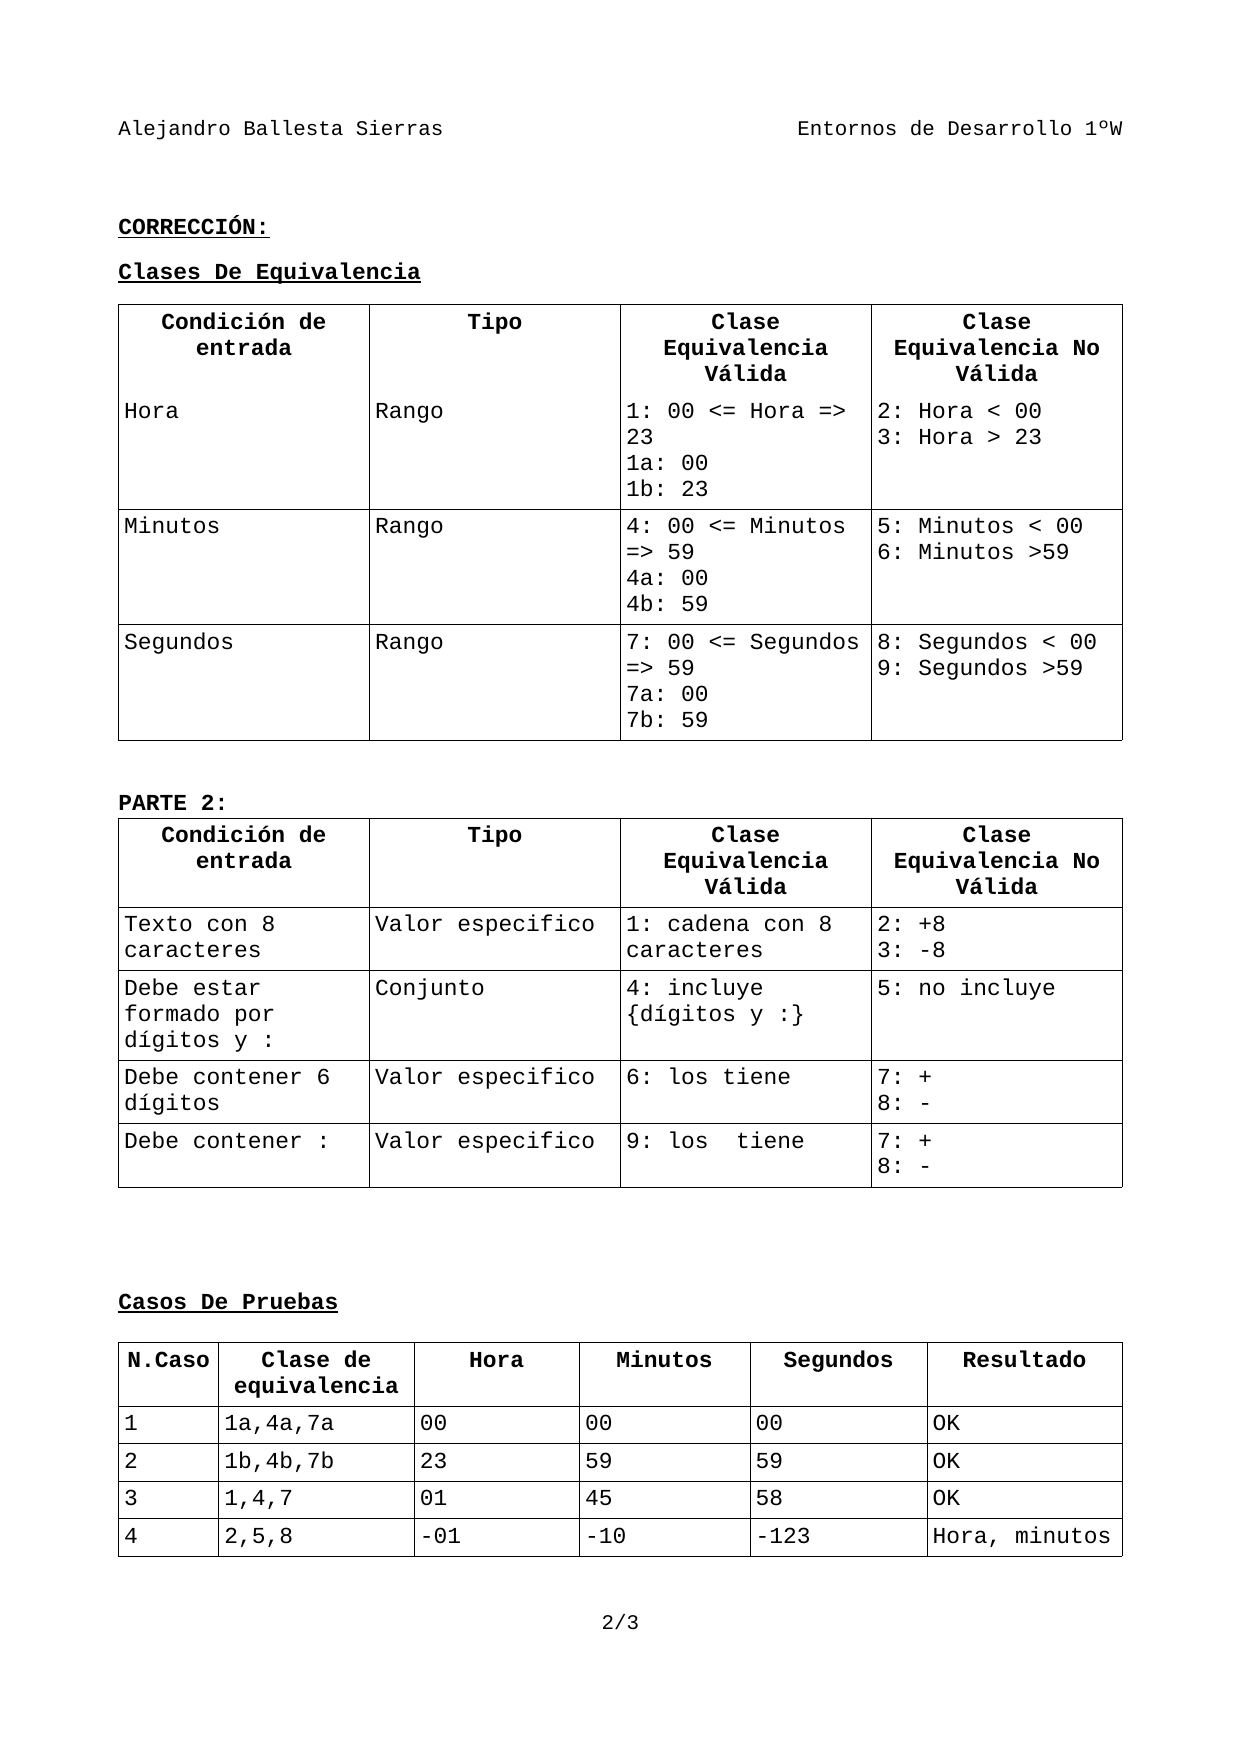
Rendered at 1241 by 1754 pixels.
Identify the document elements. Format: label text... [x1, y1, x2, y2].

table_cell 7: 00 <= Segundos => 59 7a: 00 7b: 59 [621, 625, 871, 739]
table_cell -123 [751, 1519, 927, 1556]
table_cell 3 [119, 1482, 218, 1518]
table_cell Debe estar formado por dígitos y : [119, 971, 369, 1060]
text CORRECCIÓN: [118, 216, 1122, 242]
table_cell 7: + 8: - [872, 1061, 1122, 1123]
table_cell OK [928, 1444, 1122, 1481]
table_cell 5: no incluye [872, 971, 1122, 1060]
table_cell 23 [415, 1444, 579, 1481]
table_header Clase Equivalencia No Válida [872, 305, 1122, 394]
table_cell Texto con 8 caracteres [119, 908, 369, 970]
table_cell 5: Minutos < 00 6: Minutos >59 [872, 510, 1122, 624]
table_cell 2 [119, 1444, 218, 1481]
table_header Condición de entrada [119, 819, 369, 907]
table_cell Valor especifico [370, 908, 620, 970]
table_cell 01 [415, 1482, 579, 1518]
table_cell 00 [415, 1407, 579, 1443]
table_cell 4 [119, 1519, 218, 1556]
table_cell 2,5,8 [219, 1519, 414, 1556]
table_header Condición de entrada [119, 305, 369, 394]
table_cell Hora [119, 394, 369, 509]
table_cell Hora, minutos [928, 1519, 1122, 1556]
text Clases De Equivalencia [118, 260, 1122, 286]
table_cell 2: +8 3: -8 [872, 908, 1122, 970]
table_cell 59 [580, 1444, 750, 1481]
table_header Clase Equivalencia No Válida [872, 819, 1122, 907]
table_cell Debe contener 6 dígitos [119, 1061, 369, 1123]
table_cell 4: incluye {dígitos y :} [621, 971, 871, 1060]
table_cell -01 [415, 1519, 579, 1556]
text PARTE 2: [118, 792, 1122, 817]
table_header Hora [415, 1343, 579, 1406]
table_header Segundos [751, 1343, 927, 1406]
table_cell Conjunto [370, 971, 620, 1060]
table_cell 6: los tiene [621, 1061, 871, 1123]
table_cell 7: + 8: - [872, 1124, 1122, 1187]
table_cell Rango [370, 625, 620, 739]
table_cell 58 [751, 1482, 927, 1518]
table_cell 00 [751, 1407, 927, 1443]
table_header Tipo [370, 819, 620, 907]
table_header Resultado [928, 1343, 1122, 1406]
table_cell OK [928, 1482, 1122, 1518]
table_cell 2: Hora < 00 3: Hora > 23 [872, 394, 1122, 509]
table_cell 1: 00 <= Hora => 23 1a: 00 1b: 23 [621, 394, 871, 509]
table_cell 59 [751, 1444, 927, 1481]
table_cell 1 [119, 1407, 218, 1443]
table_header Tipo [370, 305, 620, 394]
table_cell 9: los tiene [621, 1124, 871, 1187]
table_cell 8: Segundos < 00 9: Segundos >59 [872, 625, 1122, 739]
table_cell 1,4,7 [219, 1482, 414, 1518]
table_cell 1a,4a,7a [219, 1407, 414, 1443]
table_cell 00 [580, 1407, 750, 1443]
table_header Clase Equivalencia Válida [621, 819, 871, 907]
table_cell Segundos [119, 625, 369, 739]
text Casos De Pruebas [118, 1290, 1122, 1316]
table_cell 1b,4b,7b [219, 1444, 414, 1481]
table_cell Minutos [119, 510, 369, 624]
table_cell Rango [370, 510, 620, 624]
table_header Clase Equivalencia Válida [621, 305, 871, 394]
table_header Clase de equivalencia [219, 1343, 414, 1406]
table_cell 4: 00 <= Minutos => 59 4a: 00 4b: 59 [621, 510, 871, 624]
table_cell 45 [580, 1482, 750, 1518]
table_cell Valor especifico [370, 1061, 620, 1123]
table_cell OK [928, 1407, 1122, 1443]
table_cell 1: cadena con 8 caracteres [621, 908, 871, 970]
table_header Minutos [580, 1343, 750, 1406]
table_cell Rango [370, 394, 620, 509]
table_header N.Caso [119, 1343, 218, 1406]
table_cell Debe contener : [119, 1124, 369, 1187]
table_cell -10 [580, 1519, 750, 1556]
table_cell Valor especifico [370, 1124, 620, 1187]
